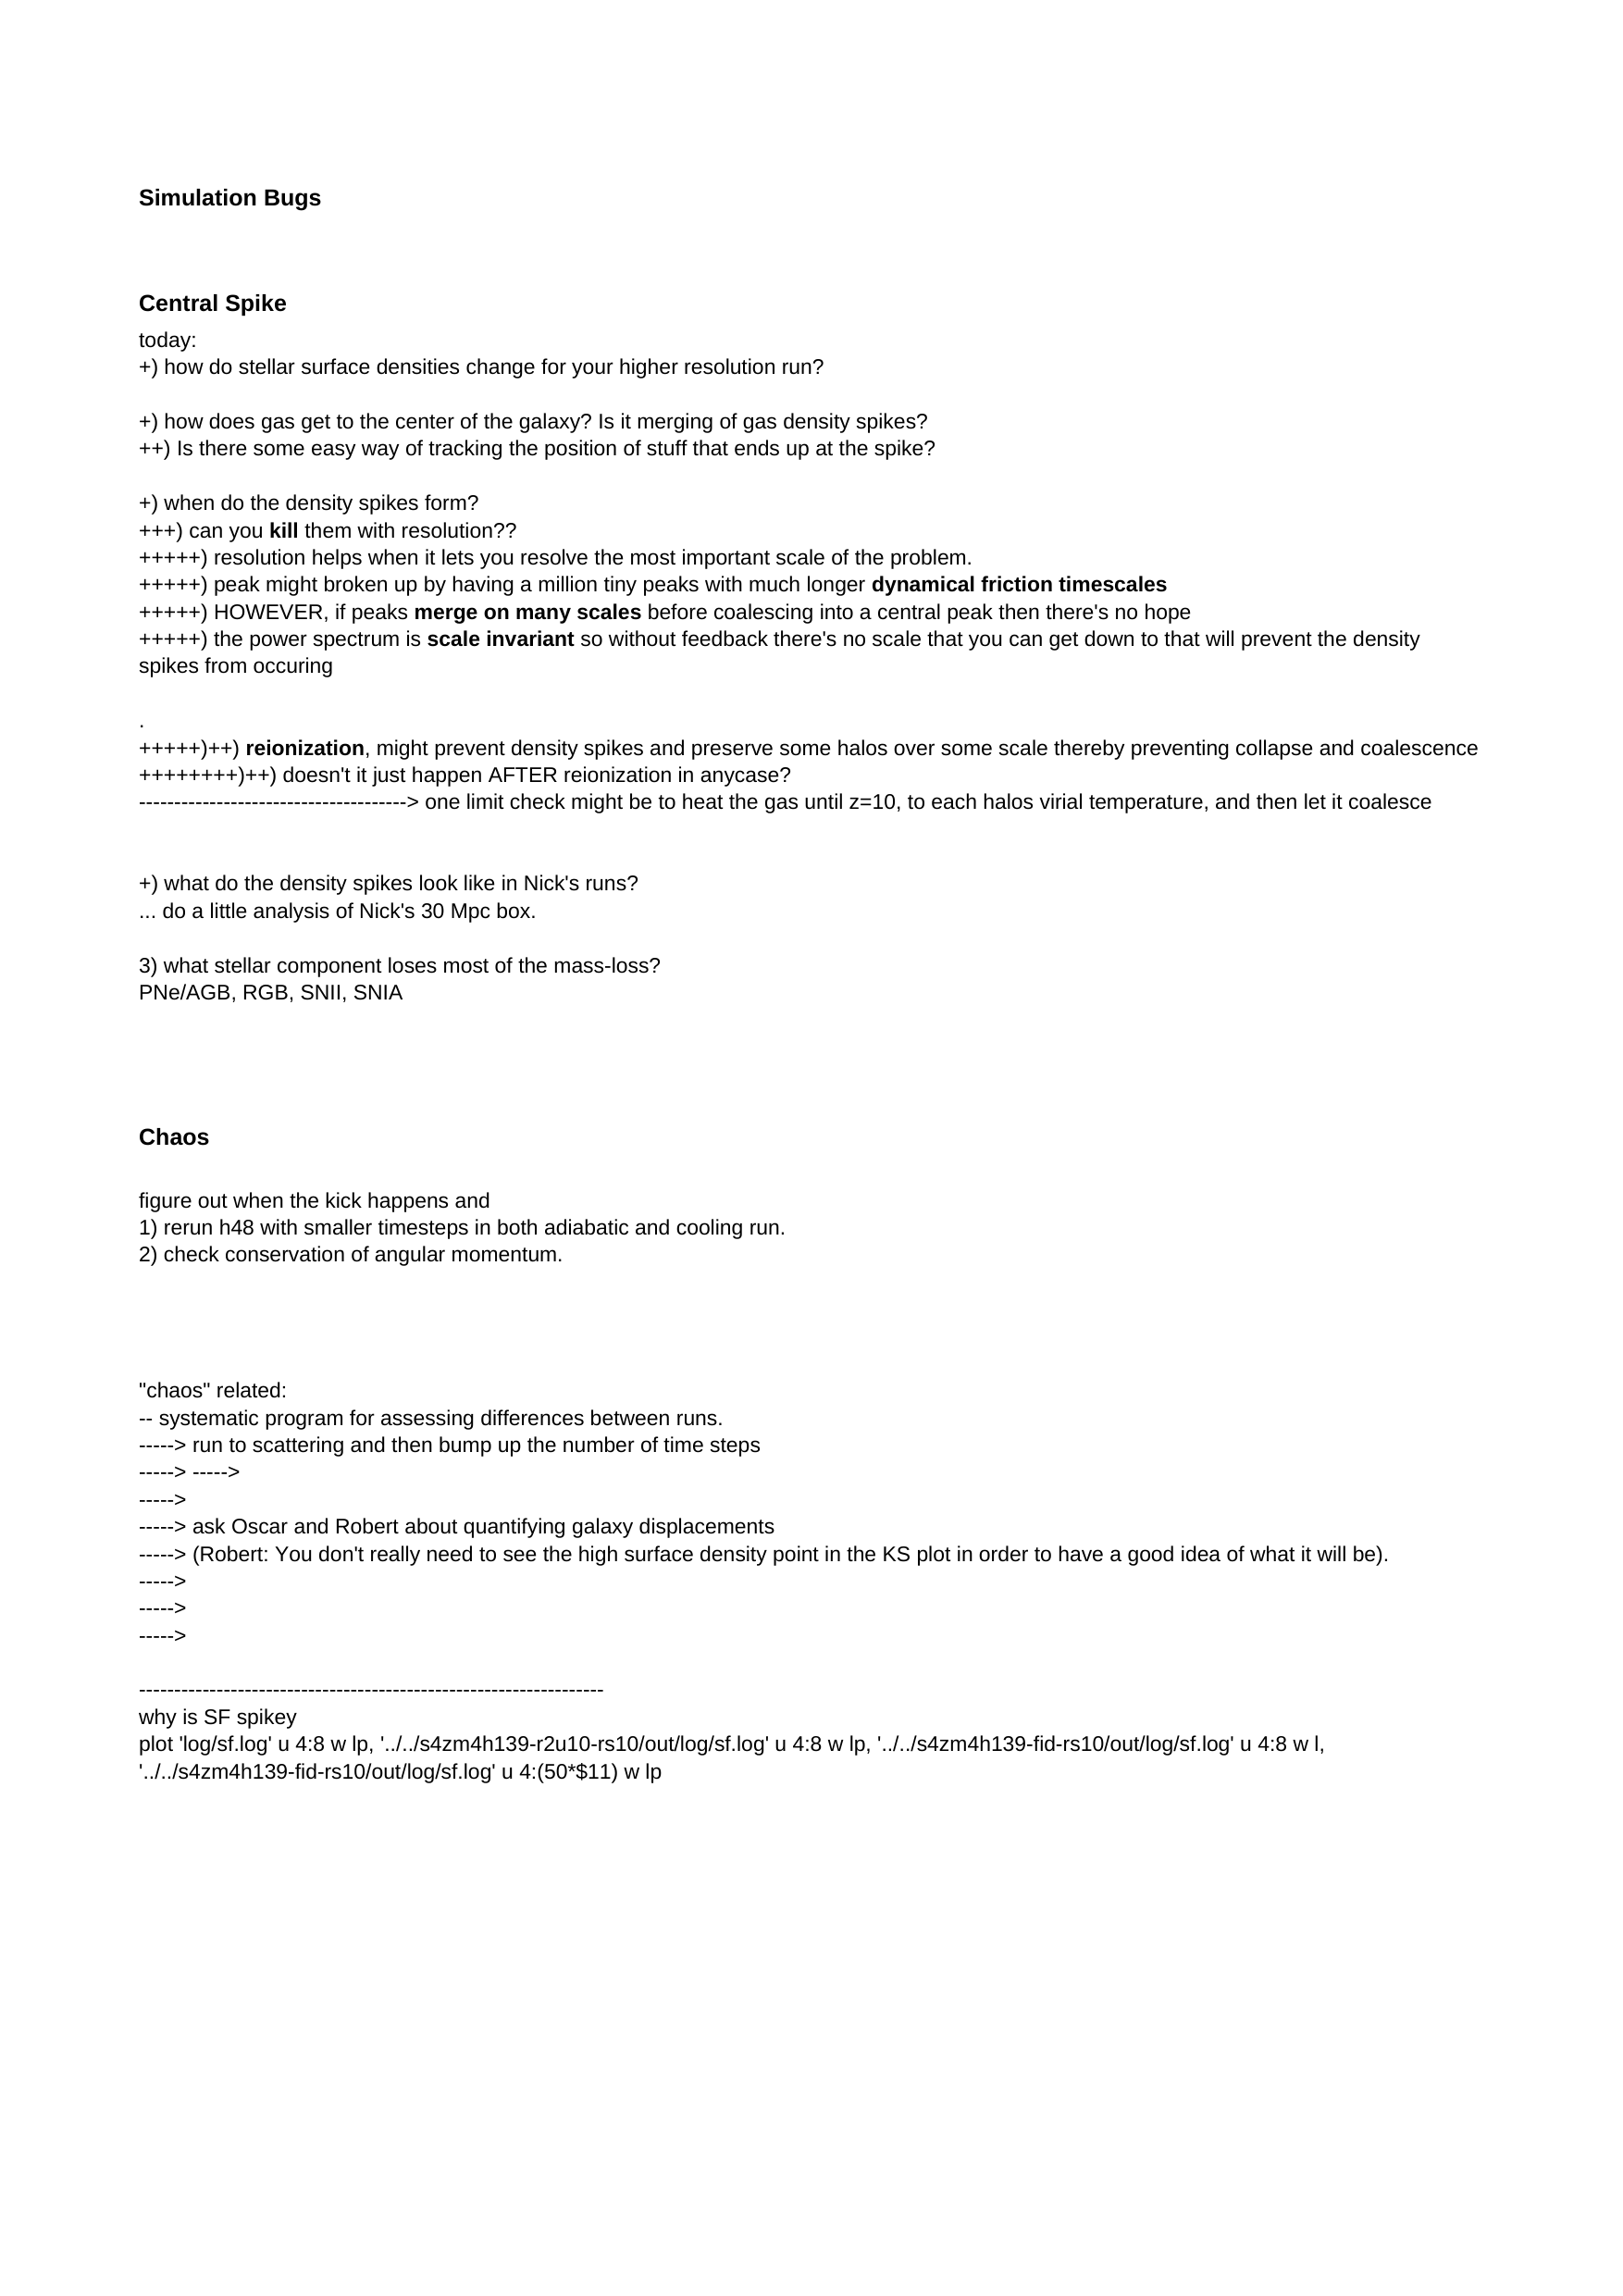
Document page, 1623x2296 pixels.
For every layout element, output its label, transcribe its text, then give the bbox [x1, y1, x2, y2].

text . [139, 709, 1484, 732]
subtitle Central Spike [139, 291, 1484, 316]
subtitle Simulation Bugs [139, 185, 1484, 211]
text -----> [139, 1623, 1484, 1647]
text ------------------------------------------------------------------ [139, 1678, 1484, 1702]
text 3) what stellar component loses most of the mass-loss? [139, 953, 1484, 977]
text -----> run to scattering and then bump up the number of time steps [139, 1433, 1484, 1457]
text +) how do stellar surface densities change for your higher resolution run? [139, 355, 1484, 379]
text -----> -----> [139, 1460, 1484, 1484]
text why is SF spikey [139, 1705, 1484, 1729]
text ++) Is there some easy way of tracking the position of stuff that ends up at the spike? [139, 437, 1484, 461]
text +) what do the density spikes look like in Nick's runs? [139, 872, 1484, 896]
text +++++) resolution helps when it lets you resolve the most important scale of the problem. [139, 545, 1484, 569]
text ... do a little analysis of Nick's 30 Mpc box. [139, 899, 1484, 923]
text -----> [139, 1487, 1484, 1511]
text -----> ask Oscar and Robert about quantifying galaxy displacements [139, 1515, 1484, 1538]
text -----> [139, 1570, 1484, 1593]
text -----> [139, 1596, 1484, 1620]
text plot 'log/sf.log' u 4:8 w lp, '../../s4zm4h139-r2u10-rs10/out/log/sf.log' u 4:8 w lp, '../../s4zm4h139-fid-rs10/out/log/sf.log' u 4:8 w l, '../../s4zm4h139-fid-rs10/out/log/sf.log' u 4:(50*$11) w lp [139, 1732, 1484, 1783]
text figure out when the kick happens and [139, 1188, 1484, 1212]
text +++++)++) reionization, might prevent density spikes and preserve some halos over some scale thereby preventing collapse and coalescence [139, 736, 1484, 760]
text +++++) peak might broken up by having a million tiny peaks with much longer dynamical friction timescales [139, 573, 1484, 596]
text 1) rerun h48 with smaller timesteps in both adiabatic and cooling run. [139, 1216, 1484, 1239]
text +++++) the power spectrum is scale invariant so without feedback there's no scale that you can get down to that will prevent the density spikes from occuring [139, 627, 1484, 678]
text -----> (Robert: You don't really need to see the high surface density point in the KS plot in order to have a good idea of what it will be). [139, 1542, 1484, 1566]
text 2) check conservation of angular momentum. [139, 1243, 1484, 1267]
subtitle Chaos [139, 1123, 1484, 1149]
text -- systematic program for assessing differences between runs. [139, 1406, 1484, 1430]
text today: [139, 328, 1484, 352]
text +) when do the density spikes form? [139, 491, 1484, 515]
text --------------------------------------> one limit check might be to heat the gas until z=10, to each halos virial temperature, and then let it coalesce [139, 790, 1484, 813]
text PNe/AGB, RGB, SNII, SNIA [139, 980, 1484, 1004]
text "chaos" related: [139, 1379, 1484, 1403]
text ++++++++)++) doesn't it just happen AFTER reionization in anycase? [139, 763, 1484, 787]
text +) how does gas get to the center of the galaxy? Is it merging of gas density spikes? [139, 410, 1484, 433]
text +++++) HOWEVER, if peaks merge on many scales before coalescing into a central peak then there's no hope [139, 600, 1484, 624]
text +++) can you kill them with resolution?? [139, 518, 1484, 542]
